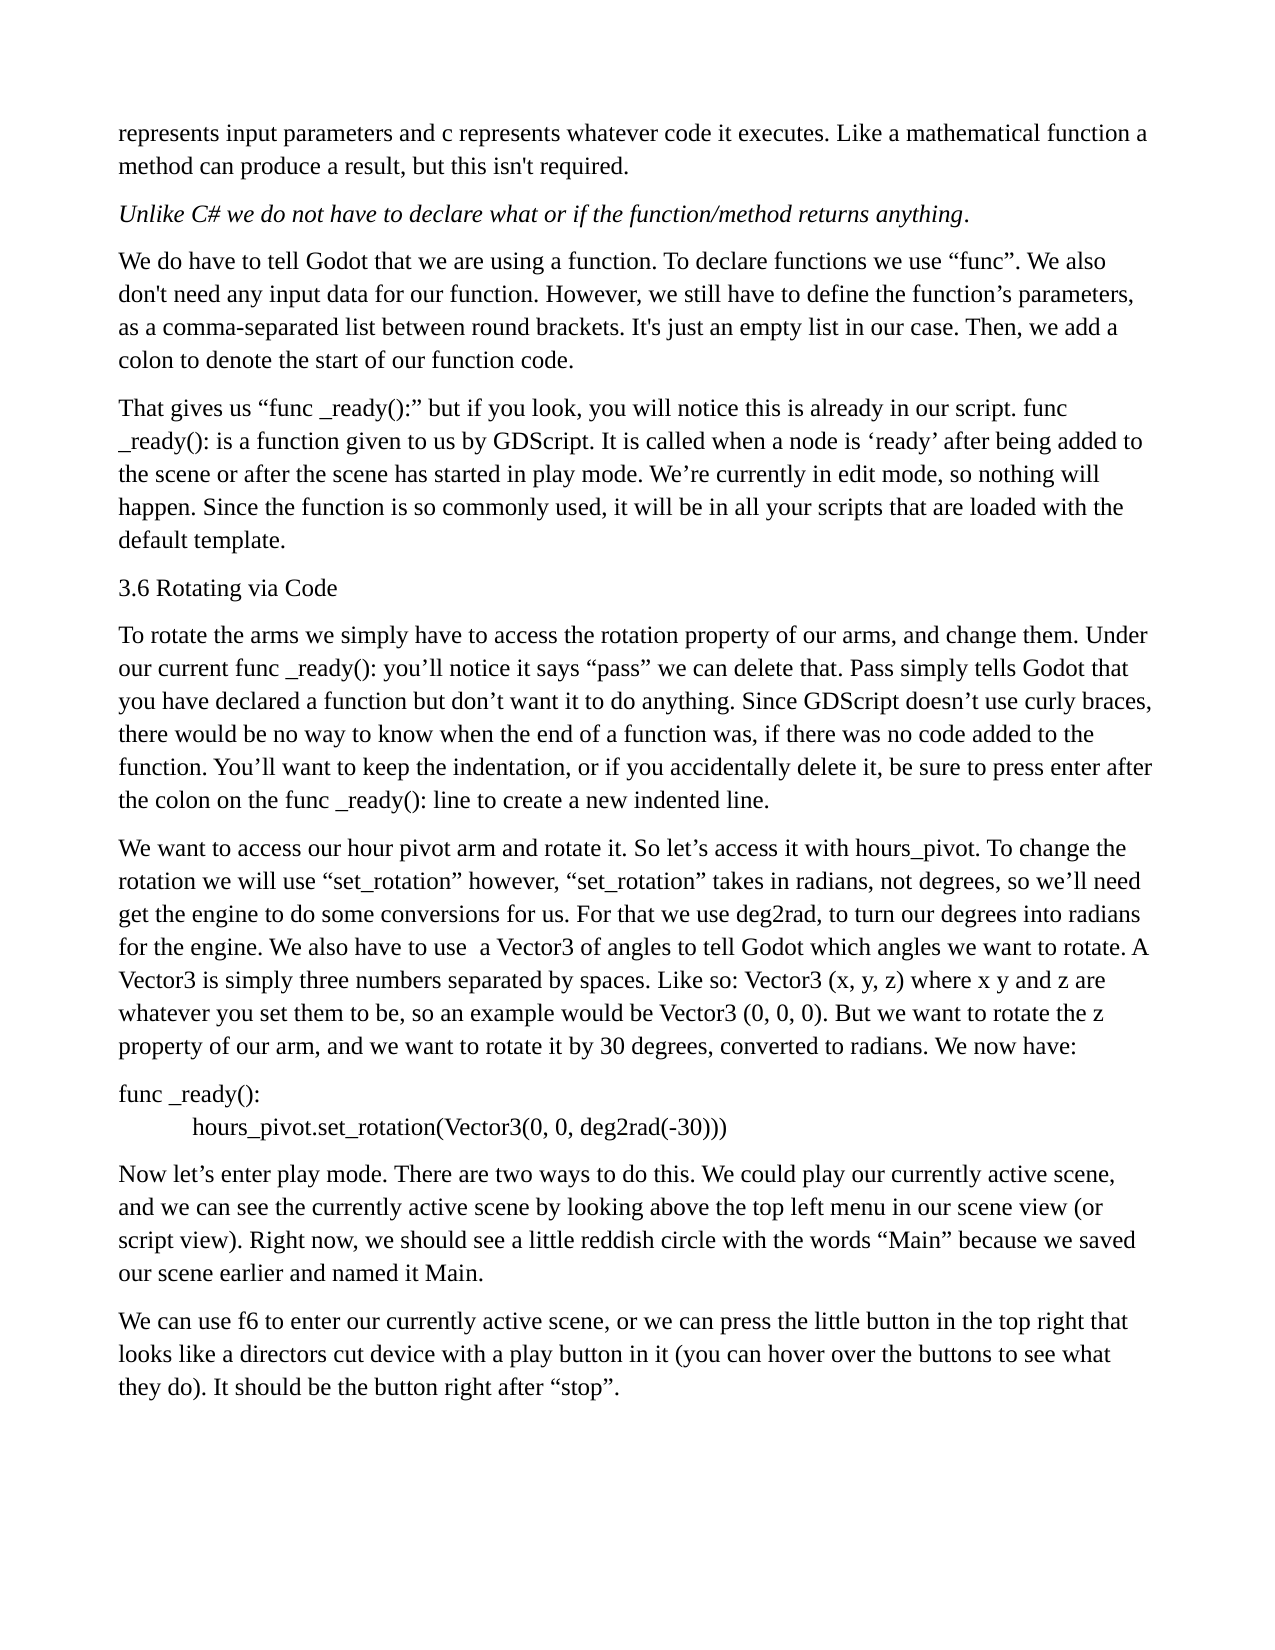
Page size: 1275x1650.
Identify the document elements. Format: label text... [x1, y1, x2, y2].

text That gives us “func _ready():” but if you look, you will notice this is already in our script. func _ready(): is a function given to us by GDScript. It is called when a node is ‘ready’ after being added to the scene or after the scene has started in play mode. We’re currently in edit mode, so nothing will happen. Since the function is so commonly used, it will be in all your scripts that are loaded with the default template. [118, 393, 1157, 554]
text func _ready(): hours_pivot.set_rotation(Vector3(0, 0, deg2rad(-30))) [118, 1079, 1157, 1141]
text 3.6 Rotating via Code [118, 573, 1157, 601]
text Now let’s enter play mode. There are two ways to do this. We could play our currently active scene, and we can see the currently active scene by looking above the top left menu in our scene view (or script view). Right now, we should see a little reddish circle with the words “Main” because we saved our scene earlier and named it Main. [118, 1159, 1157, 1287]
text represents input parameters and c represents whatever code it executes. Like a mathematical function a method can produce a result, but this isn't required. [118, 118, 1157, 180]
text Unlike C# we do not have to declare what or if the function/method returns anything. [118, 199, 1157, 227]
text We can use f6 to enter our currently active scene, or we can press the little button in the top right that looks like a directors cut device with a play button in it (you can hover over the buttons to see what they do). It should be the button right after “stop”. [118, 1306, 1157, 1401]
text We do have to tell Godot that we are using a function. To declare functions we use “func”. We also don't need any input data for our function. However, we still have to define the function’s parameters, as a comma-separated list between round brackets. It's just an empty list in our case. Then, we add a colon to denote the start of our function code. [118, 246, 1157, 374]
text We want to access our hour pivot arm and rotate it. So let’s access it with hours_pivot. To change the rotation we will use “set_rotation” however, “set_rotation” takes in radians, not degrees, so we’ll need get the engine to do some conversions for us. For that we use deg2rad, to turn our degrees into radians for the engine. We also have to use a Vector3 of angles to tell Godot which angles we want to rotate. A Vector3 is simply three numbers separated by spaces. Like so: Vector3 (x, y, z) where x y and z are whatever you set them to be, so an example would be Vector3 (0, 0, 0). But we want to rotate the z property of our arm, and we want to rotate it by 30 degrees, converted to radians. We now have: [118, 833, 1157, 1060]
text To rotate the arms we simply have to access the rotation property of our arms, and change them. Under our current func _ready(): you’ll notice it says “pass” we can delete that. Pass simply tells Godot that you have declared a function but don’t want it to do anything. Since GDScript doesn’t use curly braces, there would be no way to know when the end of a function was, if there was no code added to the function. You’ll want to keep the indentation, or if you accidentally delete it, be sure to press enter after the colon on the func _ready(): line to create a new indented line. [118, 620, 1157, 814]
